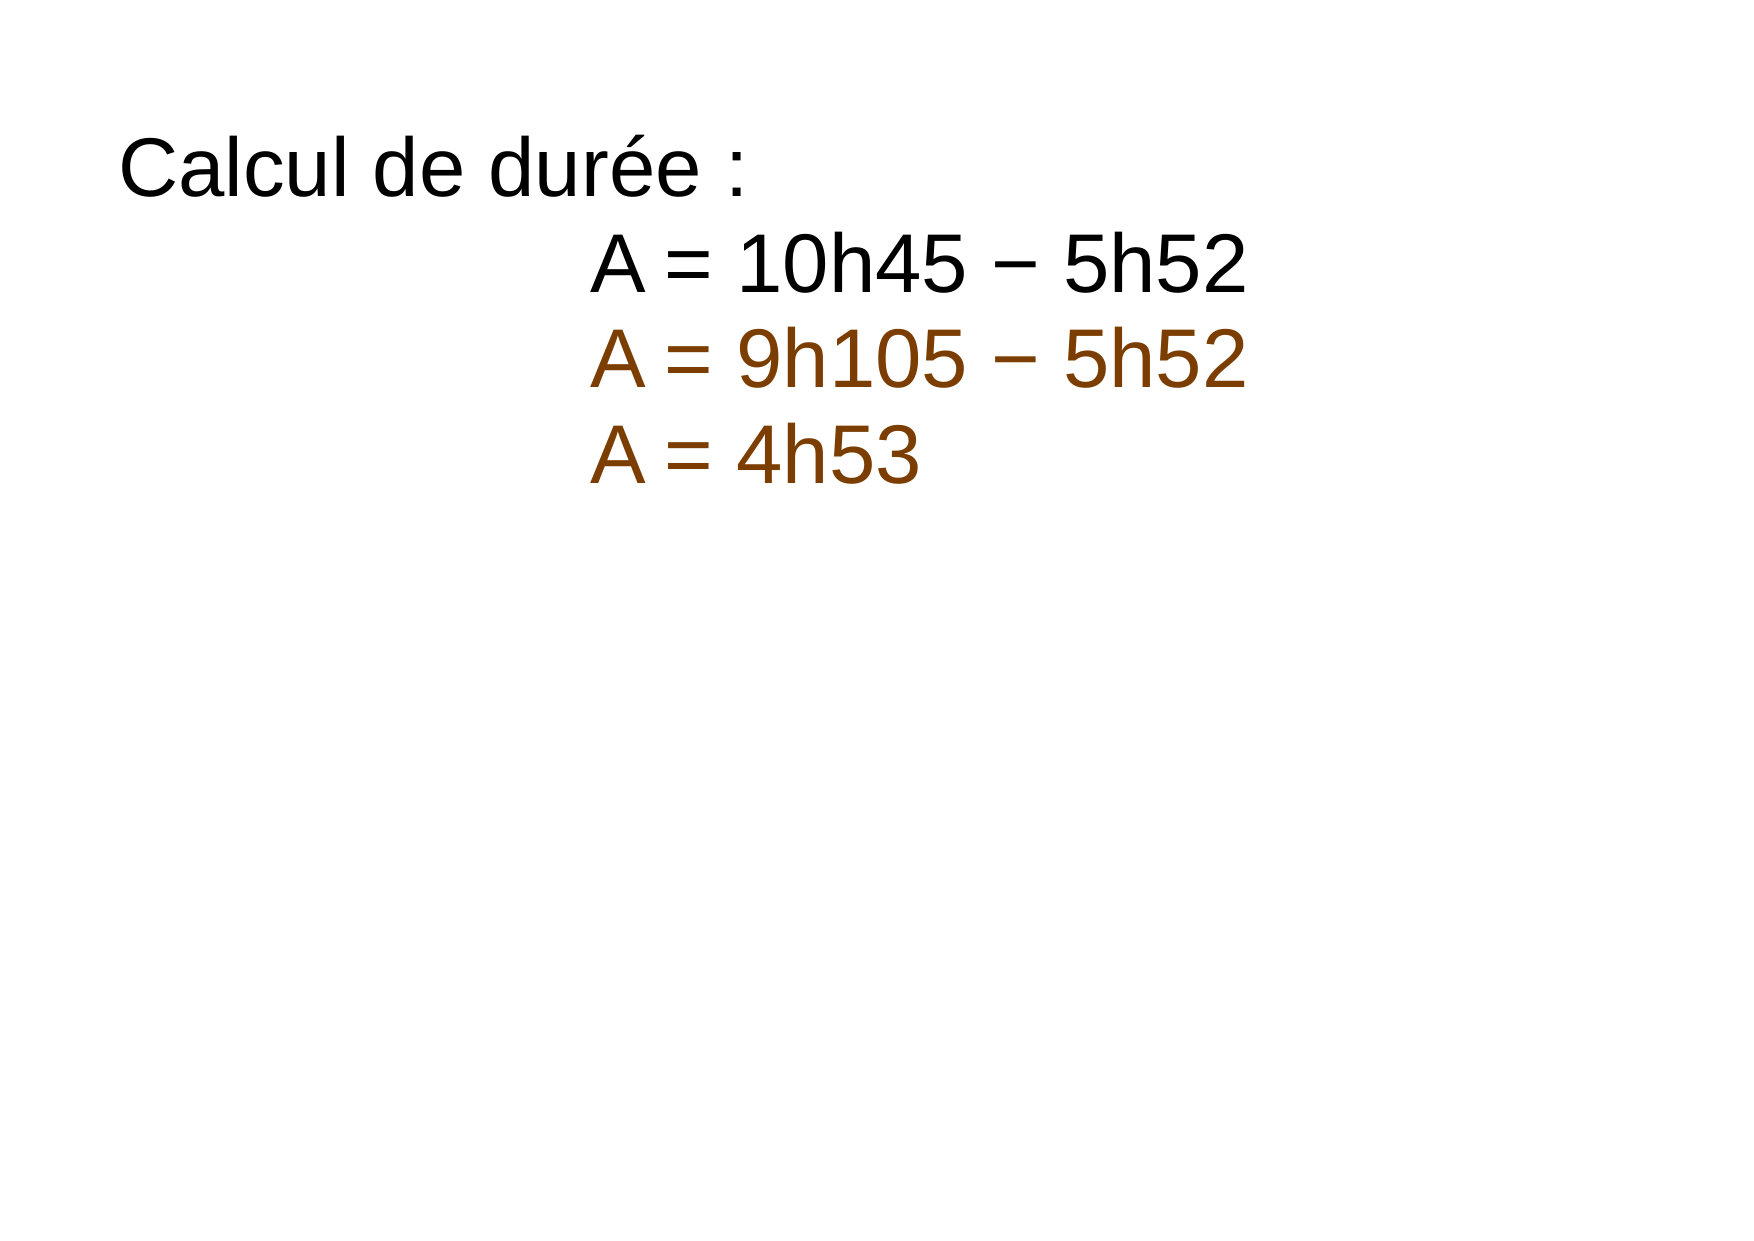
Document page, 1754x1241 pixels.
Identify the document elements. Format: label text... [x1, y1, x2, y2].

text A = 9h105 − 5h52 [591, 310, 1636, 406]
text A = 10h45 − 5h52 [591, 214, 1636, 310]
text A = 4h53 [591, 406, 1636, 501]
text Calcul de durée : [118, 118, 1636, 214]
